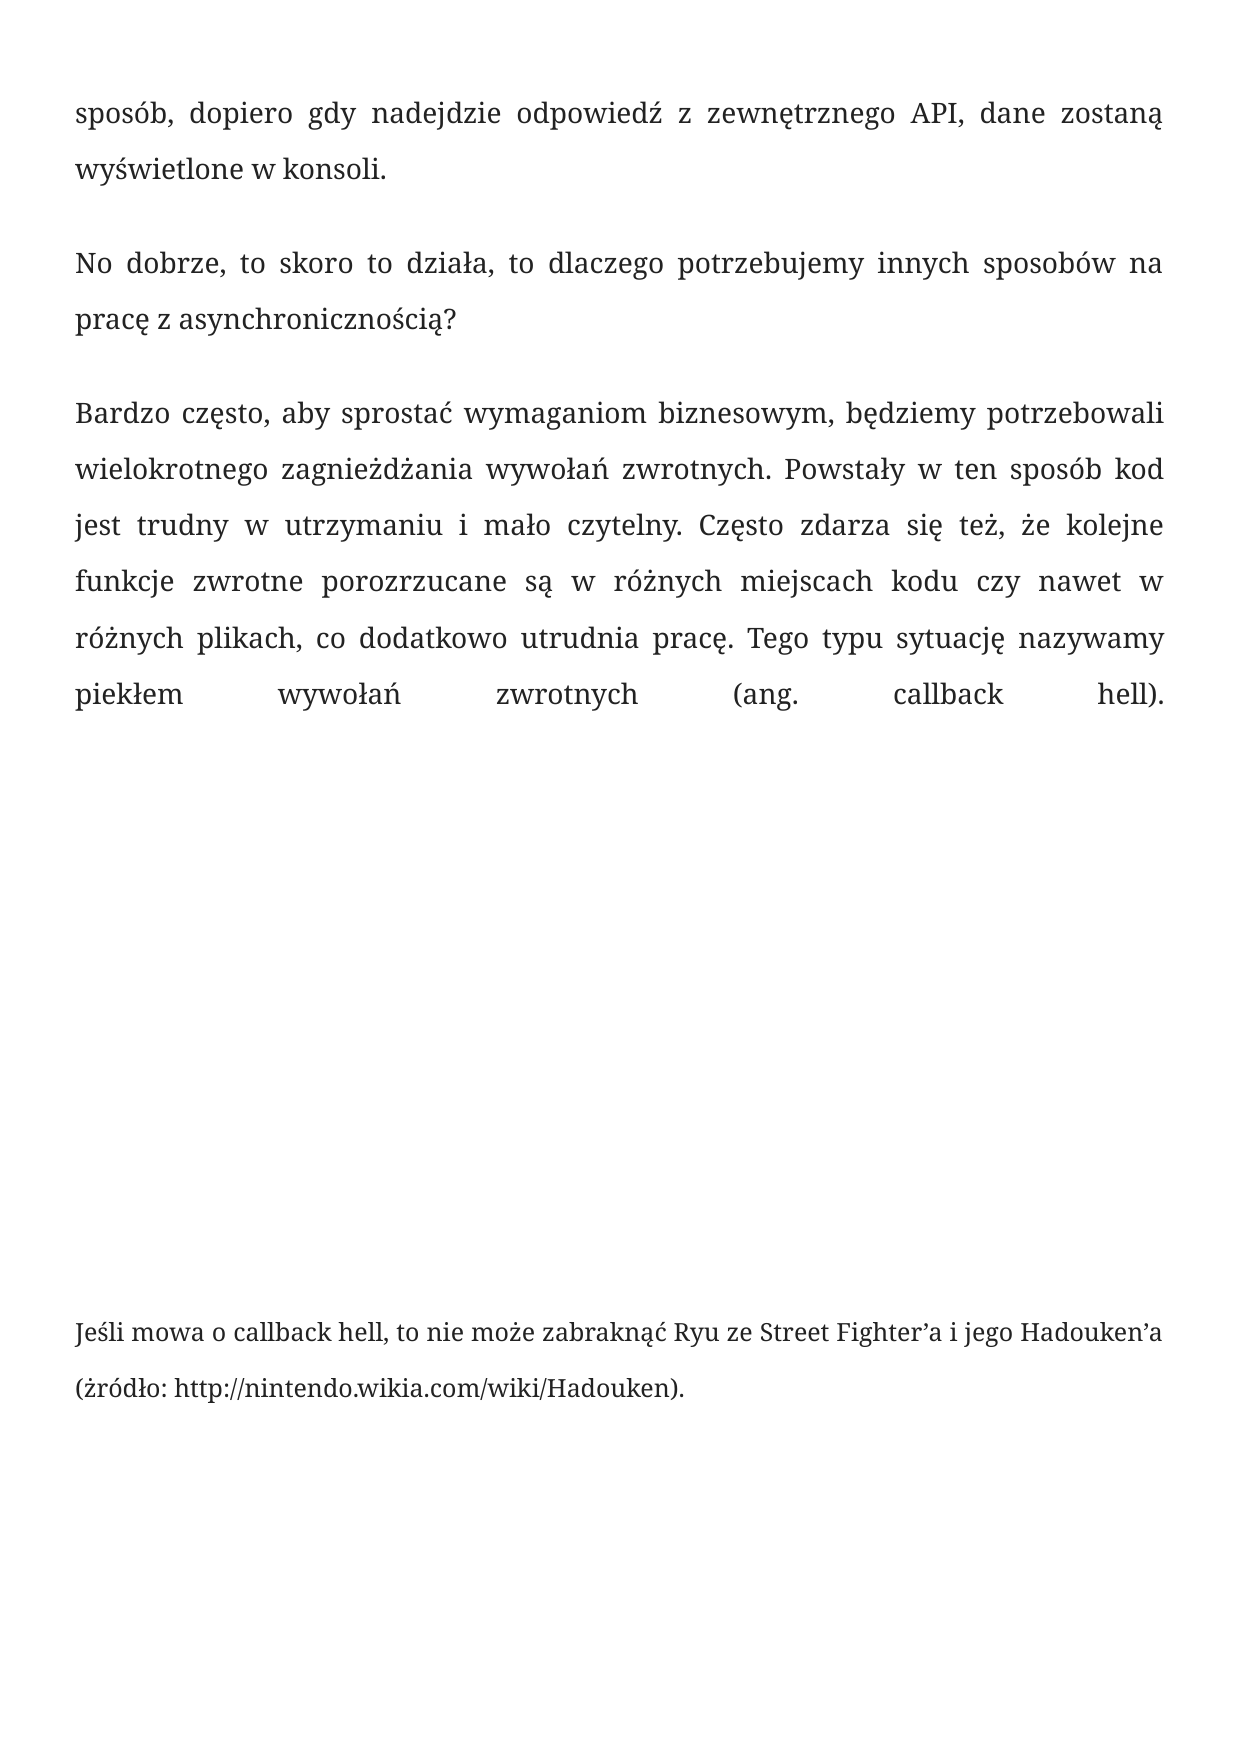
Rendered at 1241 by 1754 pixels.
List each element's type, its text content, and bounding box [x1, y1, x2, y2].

text Bardzo często, aby sprostać wymaganiom biznesowym, będziemy potrzebowali wielokrotnego zagnieżdżania wywołań zwrotnych. Powstały w ten sposób kod jest trudny w utrzymaniu i mało czytelny. Często zdarza się też, że kolejne funkcje zwrotne porozrzucane są w różnych miejscach kodu czy nawet w różnych plikach, co dodatkowo utrudnia pracę. Tego typu sytuację nazywamy piekłem wywołań zwrotnych (ang. callback hell).Jeśli mowa o callback hell, to nie może zabraknąć Ryu ze Street Fighter’a i jego Hadouken’a (żródło: http://nintendo.wikia.com/wiki/Hadouken). [75, 375, 1165, 1405]
text sposób, dopiero gdy nadejdzie odpowiedź z zewnętrznego API, dane zostaną wyświetlone w konsoli. [75, 75, 1165, 187]
text No dobrze, to skoro to działa, to dlaczego potrzebujemy innych sposobów na pracę z asynchronicznością? [75, 225, 1165, 337]
